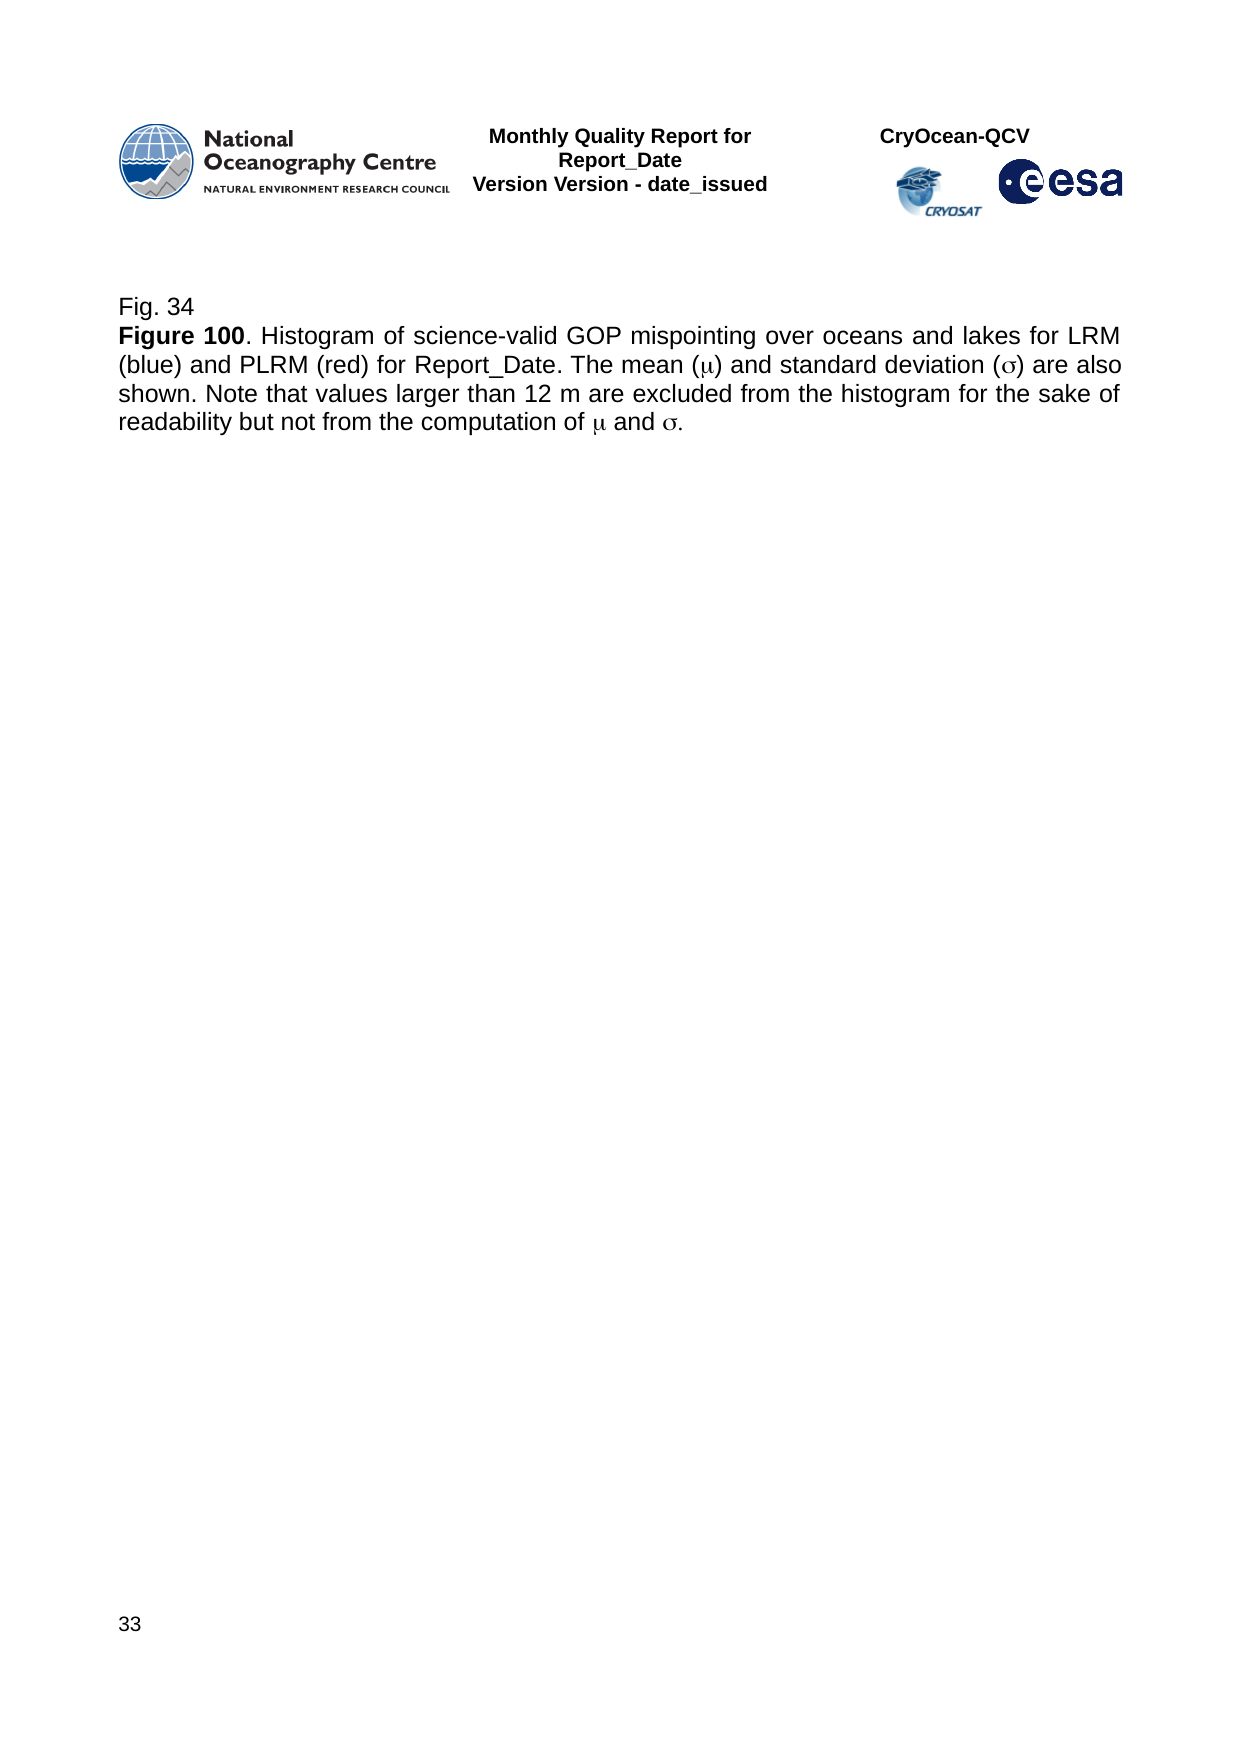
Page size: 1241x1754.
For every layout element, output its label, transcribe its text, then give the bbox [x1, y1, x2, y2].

picture [876, 159, 1123, 224]
text Figure 100. Histogram of science-valid GOP mispointing over oceans and lakes for LRM (blue) and PLRM (red) for Report_Date. The mean (μ) and standard deviation (σ) are also shown. Note that values larger than 12 m are excluded from the histogram for the sake of readability but not from the computation of μ and σ. [118, 321, 1122, 436]
text Fig. 34 [118, 292, 1122, 321]
